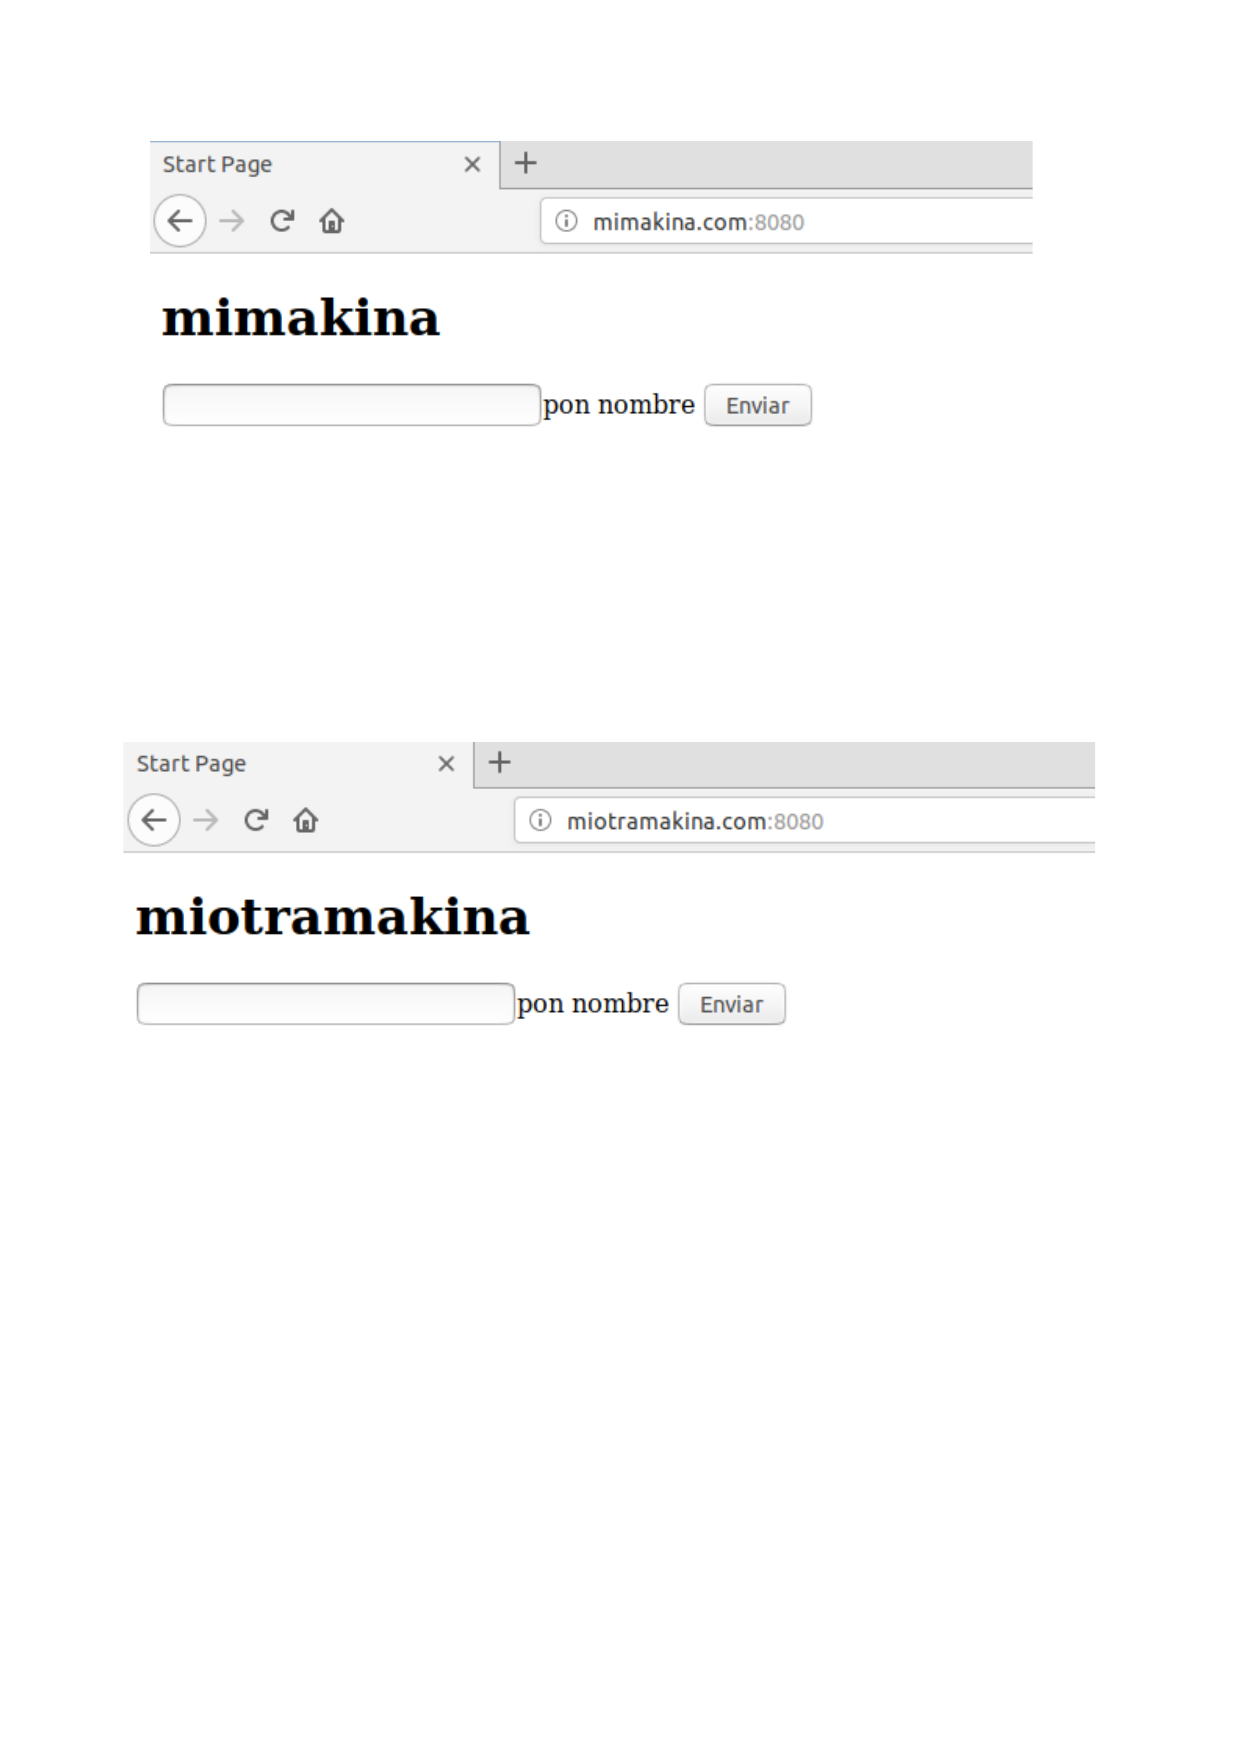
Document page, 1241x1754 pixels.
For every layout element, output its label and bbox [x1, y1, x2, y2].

picture [123, 742, 1096, 1224]
picture [150, 141, 1033, 613]
